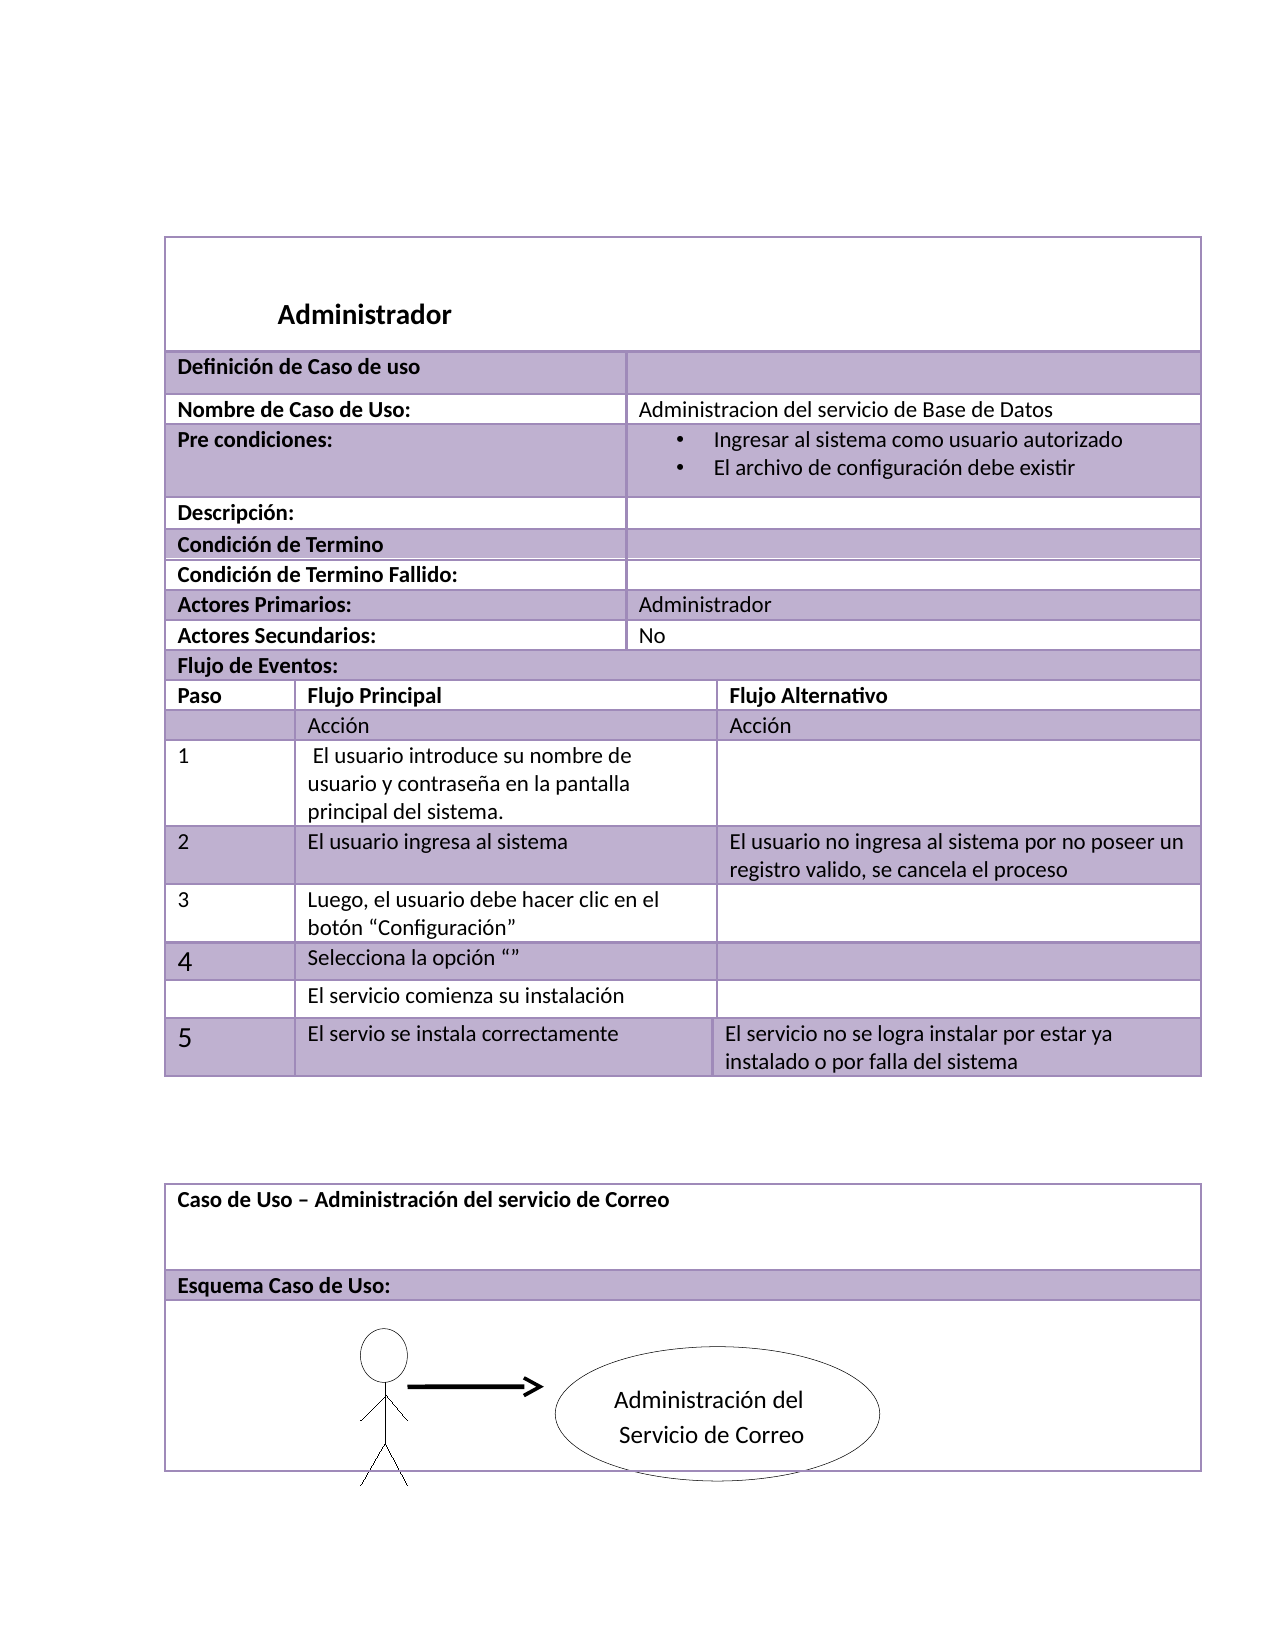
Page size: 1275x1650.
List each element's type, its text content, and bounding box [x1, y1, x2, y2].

table_cell [718, 741, 1200, 825]
table_cell 1 [166, 741, 294, 825]
table_cell El servicio no se logra instalar por estar ya instalado o por falla del sistema [714, 1019, 1200, 1075]
table_cell El usuario introduce su nombre de usuario y contraseña en la pantalla principal del sistema. [296, 741, 716, 825]
table_cell [166, 1301, 1200, 1469]
table_cell [166, 711, 294, 739]
table_cell No [628, 621, 1200, 649]
table_cell El servio se instala correctamente [296, 1019, 711, 1075]
table_cell [628, 353, 1200, 393]
table_cell Flujo Principal [296, 681, 716, 709]
table_cell [628, 498, 1200, 528]
table_cell Definición de Caso de uso [166, 353, 625, 393]
table_cell [166, 238, 1200, 350]
table_cell [718, 885, 1200, 941]
table_cell [718, 981, 1200, 1017]
table_cell Ingresar al sistema como usuario autorizado El archivo de configuración debe existir [628, 425, 1200, 496]
table_cell Acción [718, 711, 1200, 739]
table_cell Nombre de Caso de Uso: [166, 395, 625, 423]
table_cell Paso [166, 681, 294, 709]
table_cell Flujo de Eventos: [166, 651, 1200, 679]
table_cell Condición de Termino [166, 530, 625, 558]
table_cell Acción [296, 711, 716, 739]
table_cell Administrador [628, 591, 1200, 619]
table_cell Actores Secundarios: [166, 621, 625, 649]
table_cell Actores Primarios: [166, 591, 625, 619]
table_cell Flujo Alternativo [718, 681, 1200, 709]
table_cell El usuario ingresa al sistema [296, 827, 716, 883]
table_cell 3 [166, 885, 294, 941]
table_cell El usuario no ingresa al sistema por no poseer un registro valido, se cancela el proceso [718, 827, 1200, 883]
table_cell Esquema Caso de Uso: [166, 1271, 1200, 1299]
table_cell [628, 561, 1200, 588]
table_cell Administracion del servicio de Base de Datos [628, 395, 1200, 423]
table_cell 2 [166, 827, 294, 883]
table_cell Condición de Termino Fallido: [166, 561, 625, 588]
table_cell [166, 981, 294, 1017]
table_cell 5 [166, 1019, 294, 1075]
table_cell El servicio comienza su instalación [296, 981, 716, 1017]
table_cell Pre condiciones: [166, 425, 625, 496]
table_cell 4 [166, 944, 294, 979]
table_cell [628, 530, 1200, 558]
table_cell Luego, el usuario debe hacer clic en el botón “Configuración” [296, 885, 716, 941]
table_header Caso de Uso – Administración del servicio de Correo [166, 1185, 1200, 1269]
table_cell Selecciona la opción “” [296, 944, 716, 979]
table_cell [718, 944, 1200, 979]
table_cell Descripción: [166, 498, 625, 528]
